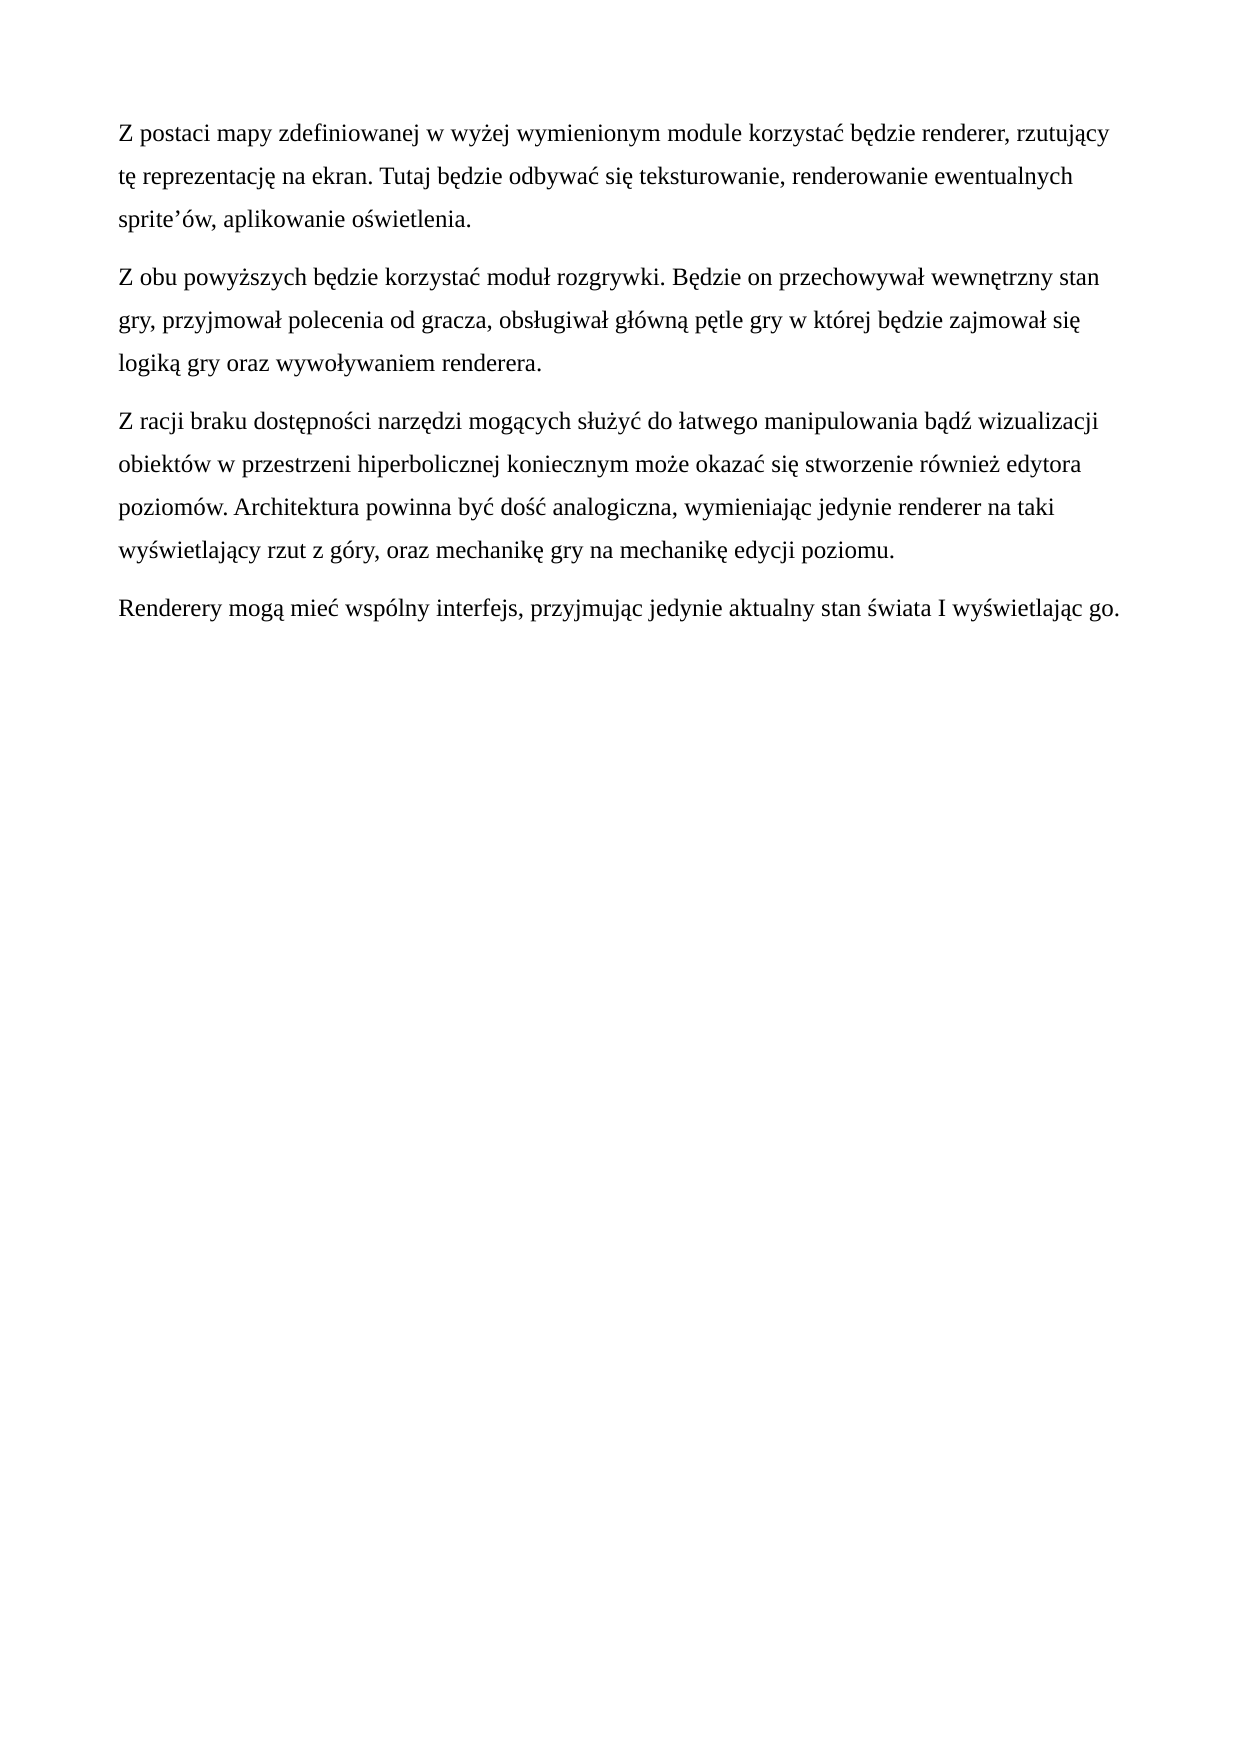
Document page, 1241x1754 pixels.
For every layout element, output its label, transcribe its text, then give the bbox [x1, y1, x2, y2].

text Z racji braku dostępności narzędzi mogących służyć do łatwego manipulowania bądź wizualizacji obiektów w przestrzeni hiperbolicznej koniecznym może okazać się stworzenie również edytora poziomów. Architektura powinna być dość analogiczna, wymieniając jedynie renderer na taki wyświetlający rzut z góry, oraz mechanikę gry na mechanikę edycji poziomu. [118, 406, 1122, 564]
text Z postaci mapy zdefiniowanej w wyżej wymienionym module korzystać będzie renderer, rzutujący tę reprezentację na ekran. Tutaj będzie odbywać się teksturowanie, renderowanie ewentualnych sprite’ów, aplikowanie oświetlenia. [118, 118, 1122, 233]
text Renderery mogą mieć wspólny interfejs, przyjmując jedynie aktualny stan świata I wyświetlając go. [118, 593, 1122, 622]
text Z obu powyższych będzie korzystać moduł rozgrywki. Będzie on przechowywał wewnętrzny stan gry, przyjmował polecenia od gracza, obsługiwał główną pętle gry w której będzie zajmował się logiką gry oraz wywoływaniem renderera. [118, 262, 1122, 377]
